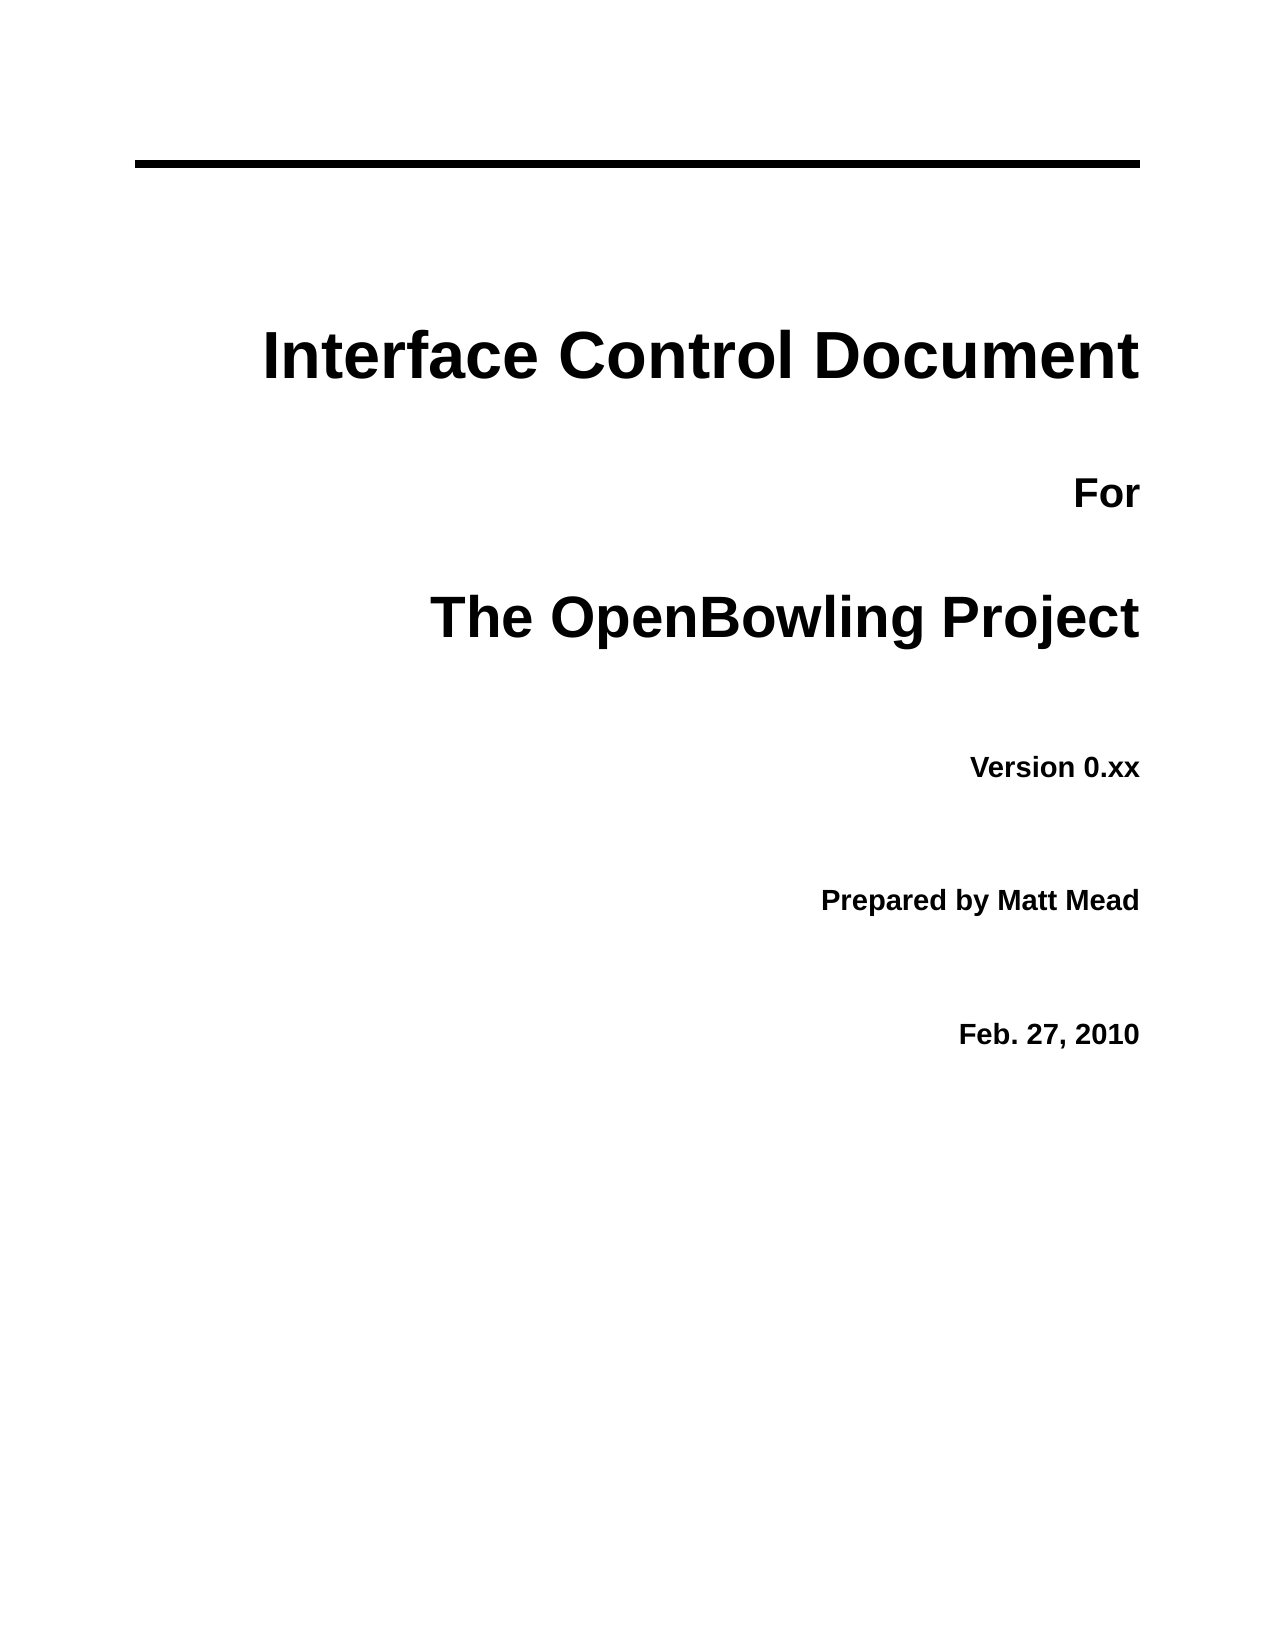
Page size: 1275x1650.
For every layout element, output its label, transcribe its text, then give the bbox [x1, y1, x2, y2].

title For [135, 468, 1140, 516]
text Feb. 27, 2010 [135, 1017, 1140, 1050]
text Version 0.xx [135, 749, 1140, 783]
title Interface Control Document [135, 316, 1140, 393]
title The OpenBowling Project [135, 582, 1140, 649]
text Prepared by Matt Mead [135, 883, 1140, 917]
